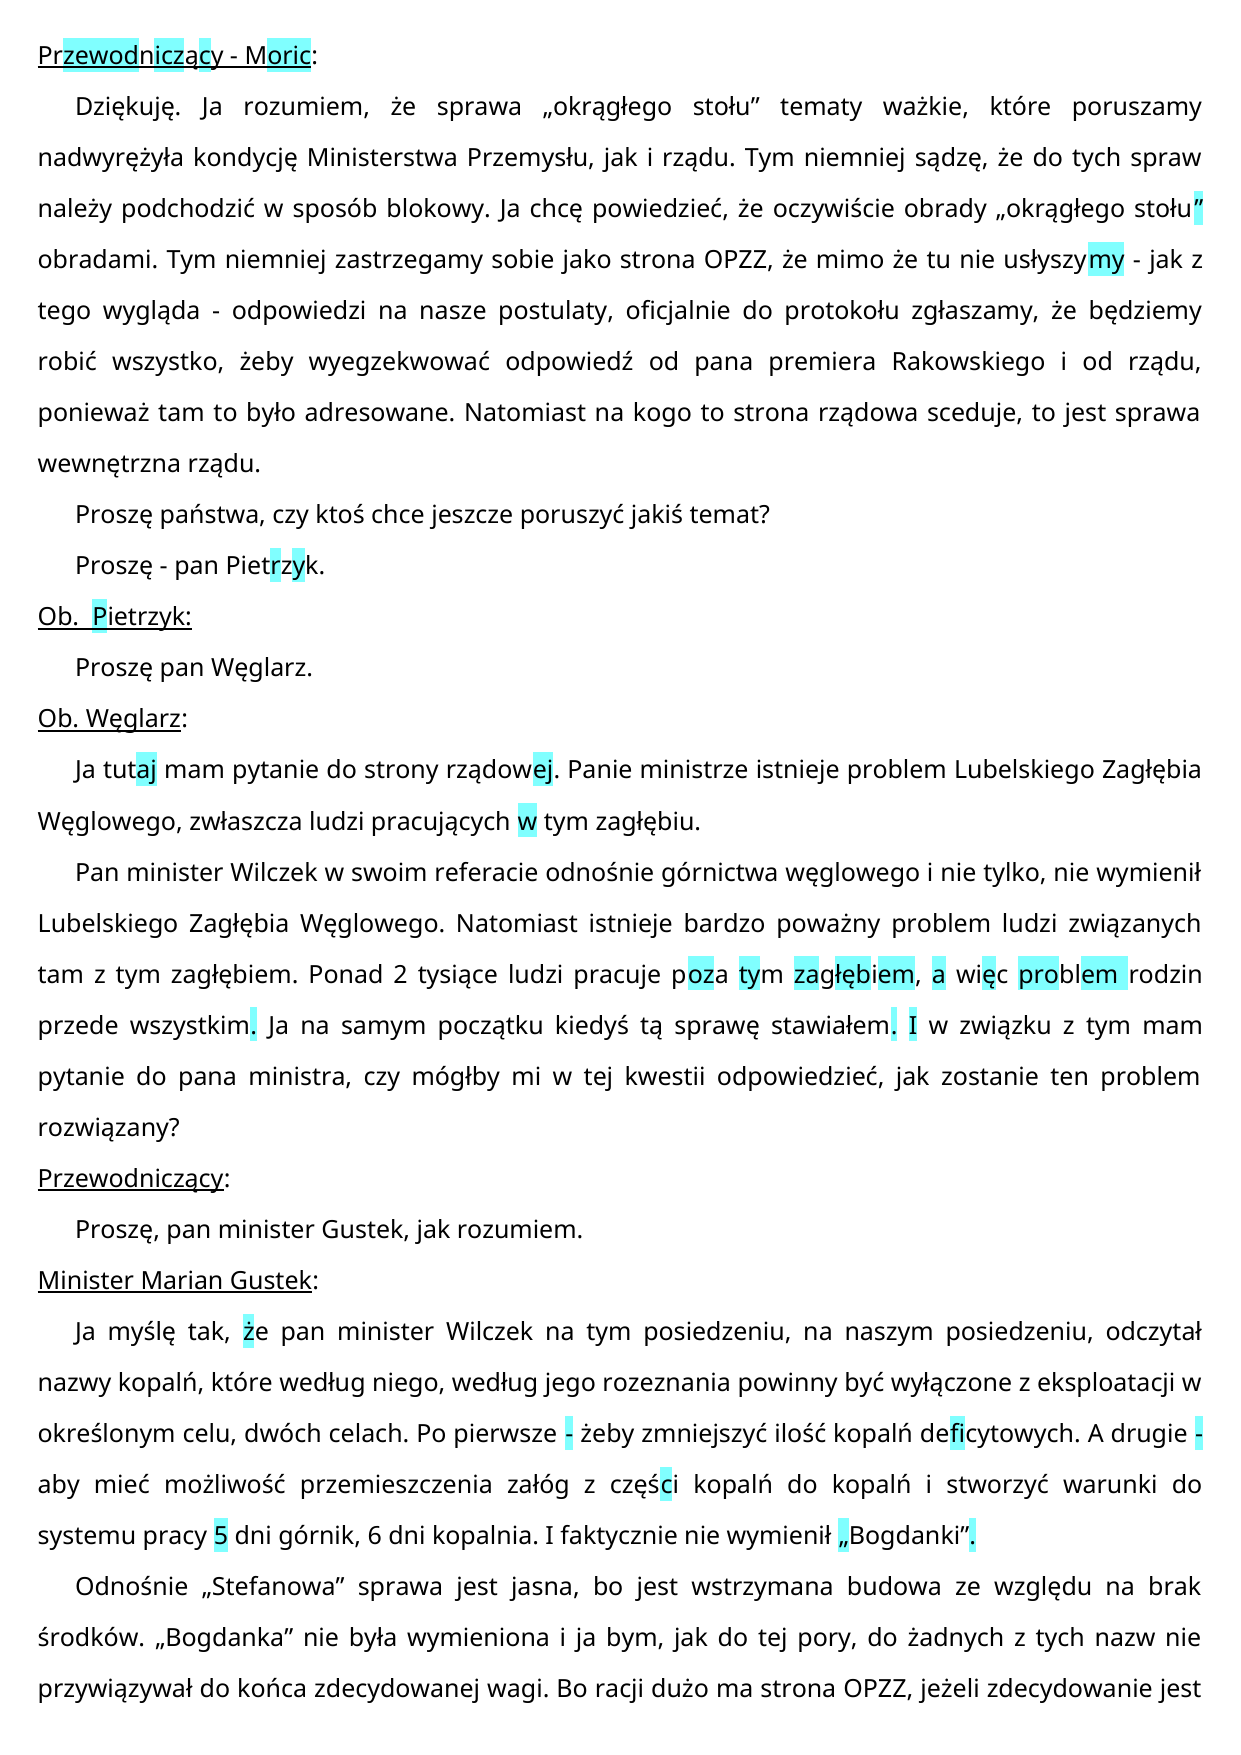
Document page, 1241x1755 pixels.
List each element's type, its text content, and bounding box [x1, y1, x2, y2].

text Ob. Pietrzyk: [37, 599, 1203, 633]
text Przewodniczący: [37, 1160, 1203, 1194]
text Minister Marian Gustek: [37, 1262, 1203, 1297]
text Proszę pan Węglarz. [37, 650, 1203, 684]
text Proszę - pan Pietrzyk. [37, 548, 1203, 582]
text Proszę, pan minister Gustek, jak rozumiem. [37, 1211, 1203, 1246]
text Przewodniczący - Moric: [37, 37, 1203, 72]
text Proszę państwa, czy ktoś chce jeszcze poruszyć jakiś temat? [37, 497, 1203, 531]
text Ja myślę tak, że pan minister Wilczek na tym posiedzeniu, na naszym posiedzeniu, odczytał nazwy kopalń, które według niego, według jego rozeznania powinny być wyłączone z eksploatacji w określonym celu, dwóch celach. Po pierwsze - żeby zmniejszyć ilość kopalń deficytowych. A drugie - aby mieć możliwość przemieszczenia załóg z części kopalń do kopalń i stworzyć warunki do systemu pracy 5 dni górnik, 6 dni kopalnia. I faktycznie nie wymienił „Bogdanki”. [37, 1313, 1203, 1552]
text Odnośnie „Stefanowa” sprawa jest jasna, bo jest wstrzymana budowa ze względu na brak środków. „Bogdanka” nie była wymieniona i ja bym, jak do tej pory, do żadnych z tych nazw nie przywiązywał do końca zdecydowanej wagi. Bo racji dużo ma strona OPZZ, jeżeli zdecydowanie jest [37, 1569, 1203, 1705]
text Ja tutaj mam pytanie do strony rządowej. Panie ministrze istnieje problem Lubelskiego Zagłębia Węglowego, zwłaszcza ludzi pracujących w tym zagłębiu. [37, 752, 1203, 837]
text Ob. Węglarz: [37, 701, 1203, 735]
text Dziękuję. Ja rozumiem, że sprawa „okrągłego stołu” tematy ważkie, które poruszamy nadwyrężyła kondycję Ministerstwa Przemysłu, jak i rządu. Tym niemniej sądzę, że do tych spraw należy podchodzić w sposób blokowy. Ja chcę powiedzieć, że oczywiście obrady „okrągłego stołu” obradami. Tym niemniej zastrzegamy sobie jako strona OPZZ, że mimo że tu nie usłyszymy - jak z tego wygląda - odpowiedzi na nasze postulaty, oficjalnie do protokołu zgłaszamy, że będziemy robić wszystko, żeby wyegzekwować odpowiedź od pana premiera Rakowskiego i od rządu, ponieważ tam to było adresowane. Natomiast na kogo to strona rządowa sceduje, to jest sprawa wewnętrzna rządu. [37, 88, 1203, 480]
text Pan minister Wilczek w swoim referacie odnośnie górnictwa węglowego i nie tylko, nie wymienił Lubelskiego Zagłębia Węglowego. Natomiast istnieje bardzo poważny problem ludzi związanych tam z tym zagłębiem. Ponad 2 tysiące ludzi pracuje poza tym zagłębiem, a więc problem rodzin przede wszystkim. Ja na samym początku kiedyś tą sprawę stawiałem. I w związku z tym mam pytanie do pana ministra, czy mógłby mi w tej kwestii odpowiedzieć, jak zostanie ten problem rozwiązany? [37, 854, 1203, 1143]
